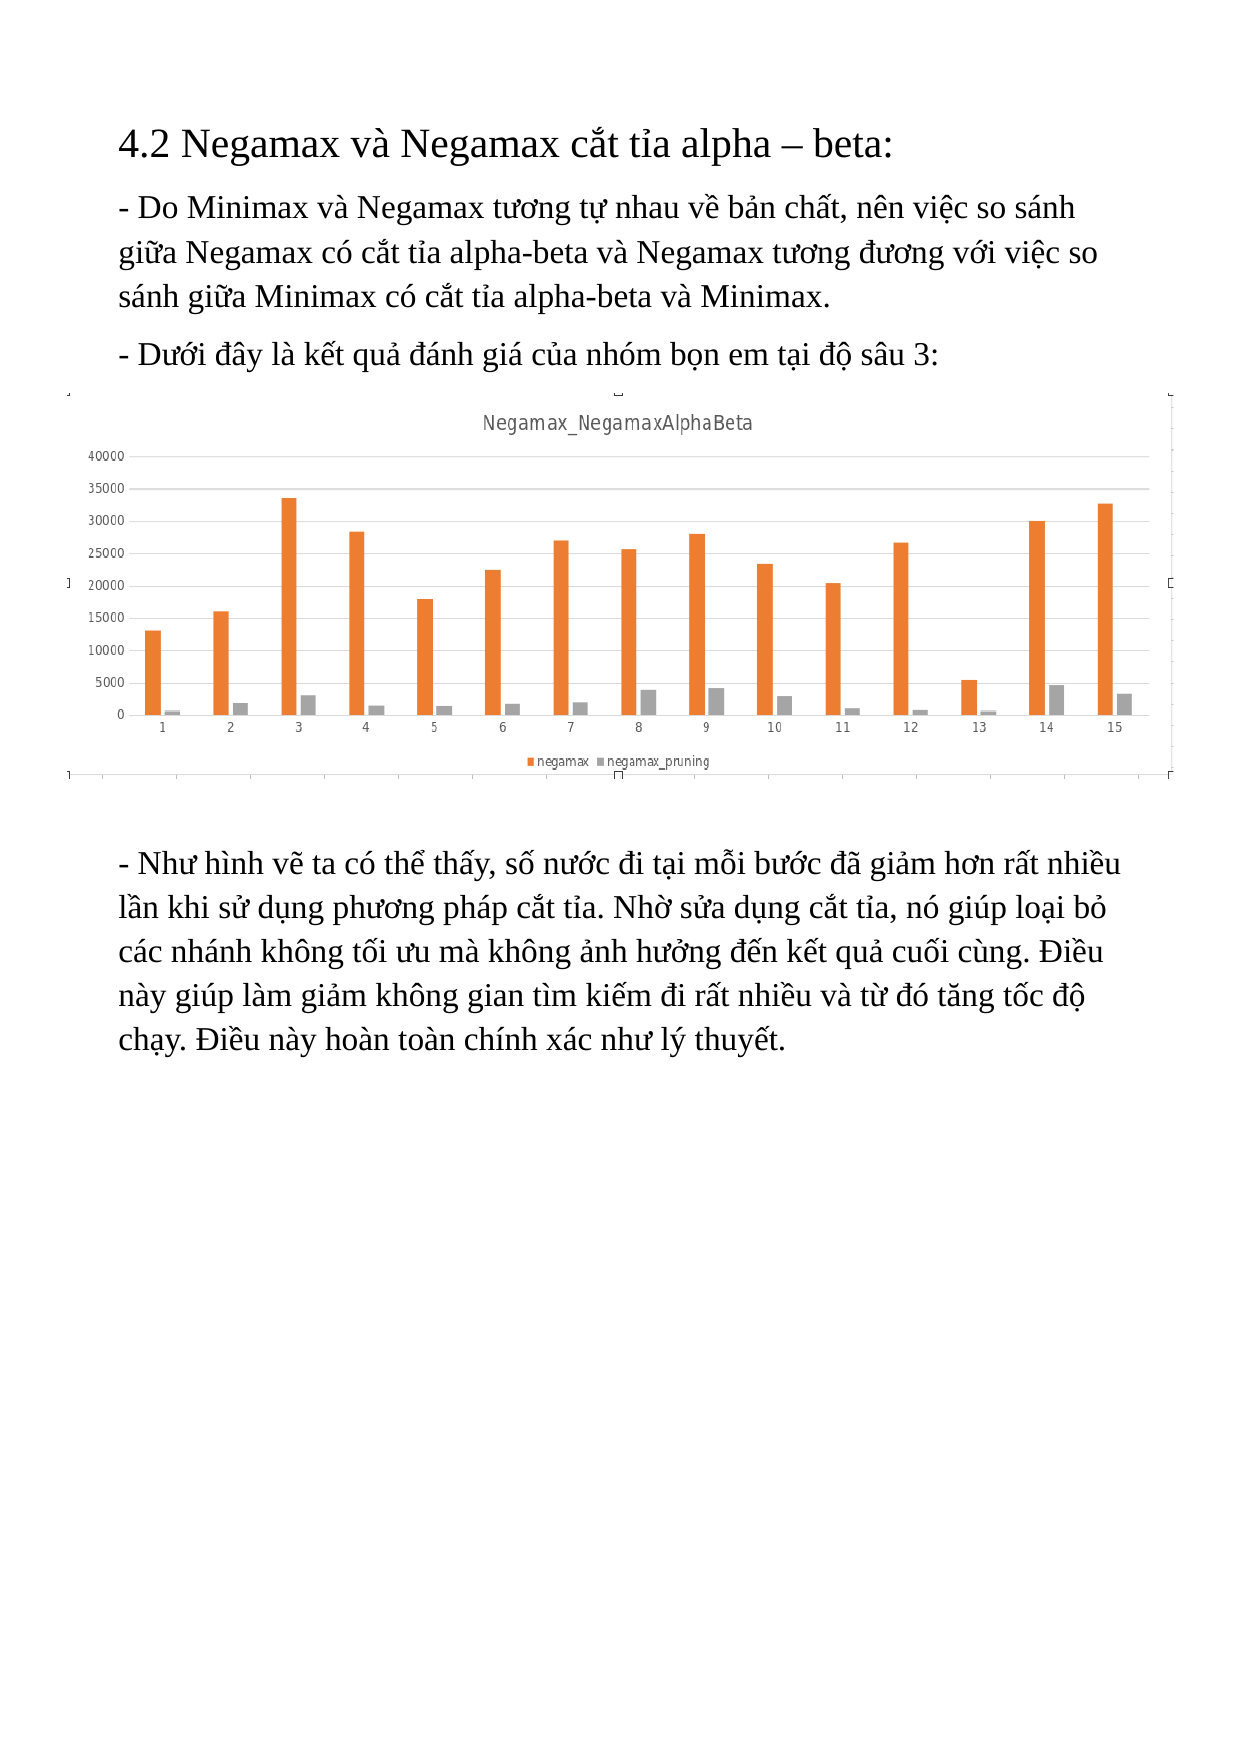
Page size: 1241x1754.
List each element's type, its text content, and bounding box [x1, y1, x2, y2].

text - Dưới đây là kết quả đánh giá của nhóm bọn em tại độ sâu 3: [118, 334, 1122, 373]
text - Như hình vẽ ta có thể thấy, số nước đi tại mỗi bước đã giảm hơn rất nhiều lần khi sử dụng phương pháp cắt tỉa. Nhờ sửa dụng cắt tỉa, nó giúp loại bỏ các nhánh không tối ưu mà không ảnh hưởng đến kết quả cuối cùng. Điều này giúp làm giảm không gian tìm kiếm đi rất nhiều và từ đó tăng tốc độ chạy. Điều này hoàn toàn chính xác như lý thuyết. [118, 843, 1122, 1057]
picture [67, 393, 1174, 779]
text 4.2 Negamax và Negamax cắt tỉa alpha – beta: [118, 118, 1122, 166]
text - Do Minimax và Negamax tương tự nhau về bản chất, nên việc so sánh giữa Negamax có cắt tỉa alpha-beta và Negamax tương đương với việc so sánh giữa Minimax có cắt tỉa alpha-beta và Minimax. [118, 188, 1122, 314]
